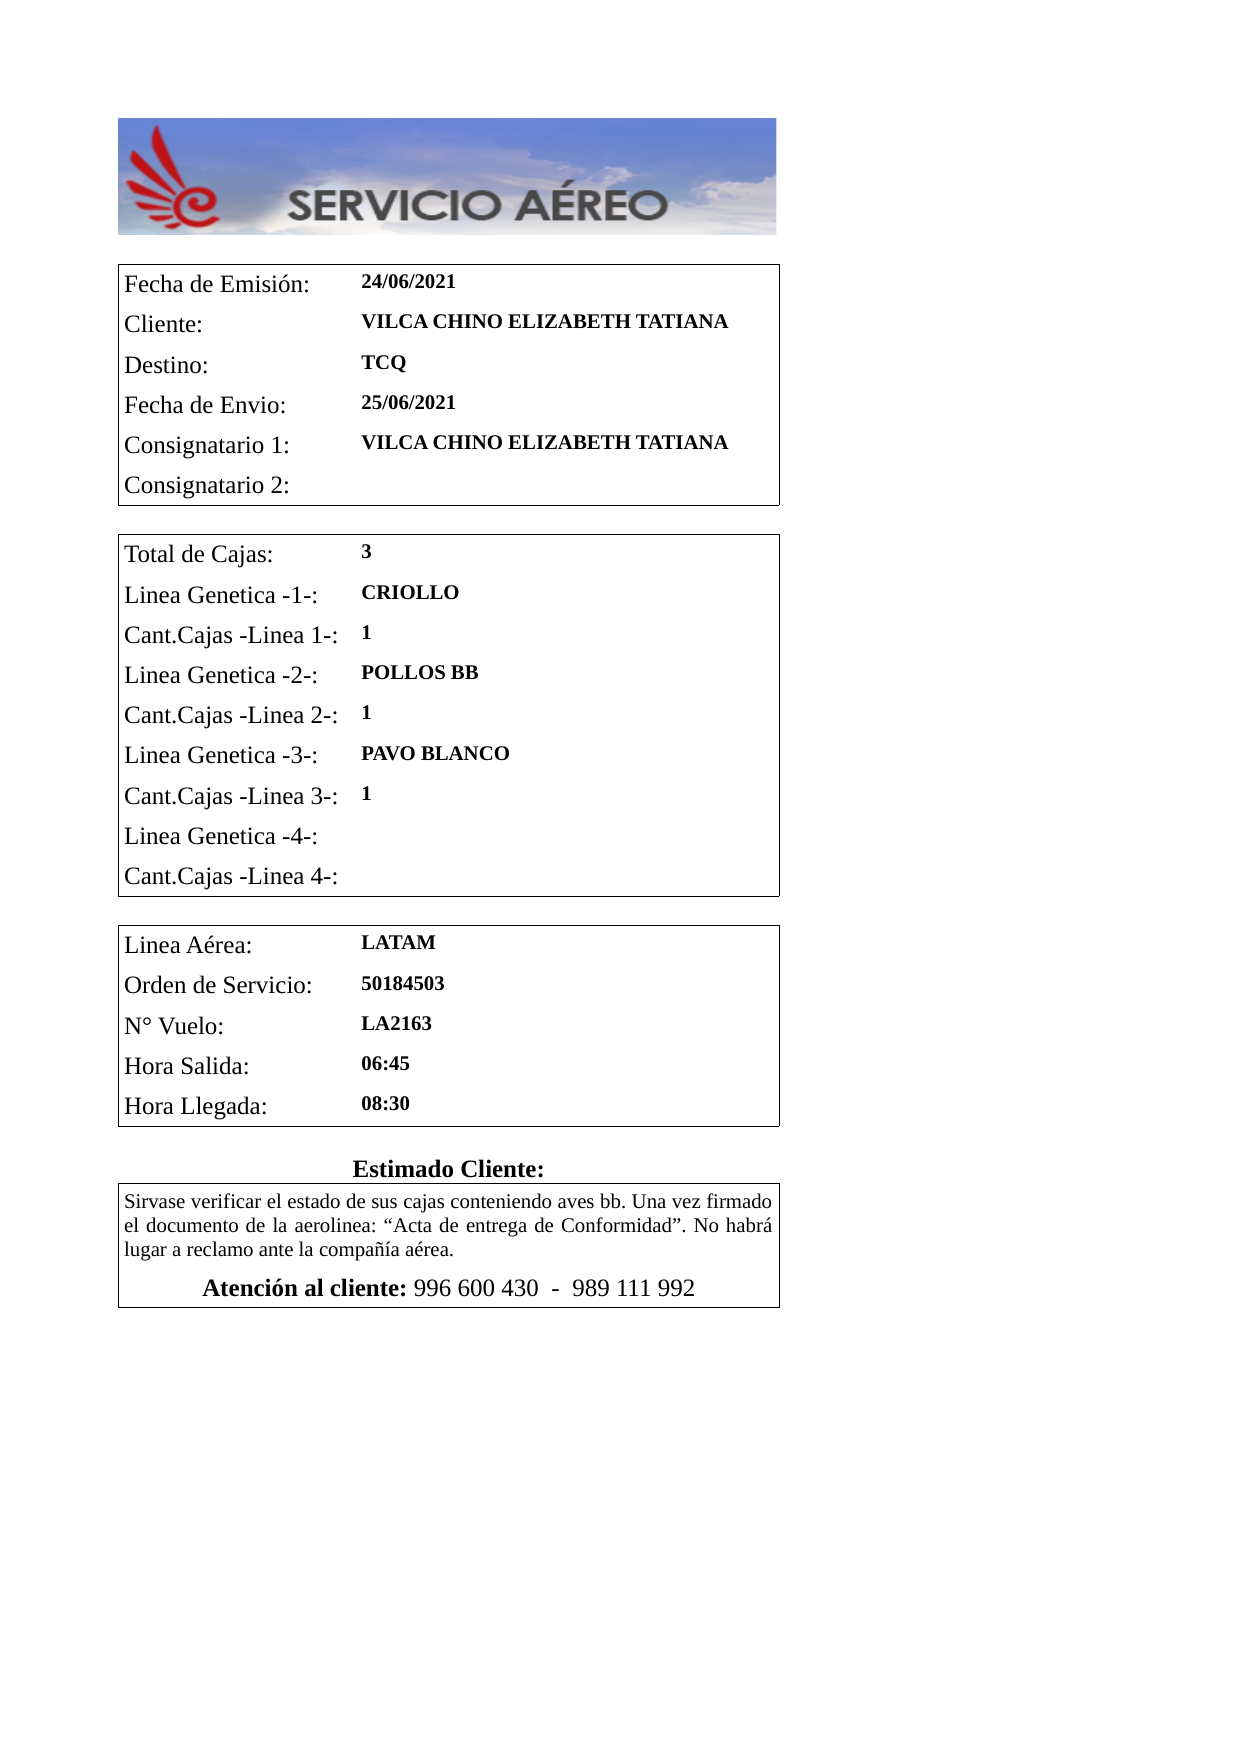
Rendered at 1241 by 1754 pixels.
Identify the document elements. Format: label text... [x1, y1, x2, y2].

table_cell [356, 815, 779, 855]
table_cell Hora Llegada: [119, 1085, 356, 1126]
table_cell 3 [356, 535, 779, 574]
table_cell Atención al cliente: 996 600 430 - 989 111 992 [119, 1267, 779, 1307]
table_cell Hora Salida: [119, 1045, 356, 1085]
table_cell VILCA CHINO ELIZABETH TATIANA [356, 424, 779, 464]
table_cell Cant.Cajas -Linea 1-: [119, 614, 356, 654]
table_cell Total de Cajas: [119, 535, 356, 574]
table_cell VILCA CHINO ELIZABETH TATIANA [356, 304, 779, 344]
table_cell 25/06/2021 [356, 384, 779, 424]
table_cell Linea Genetica -4-: [119, 815, 356, 855]
picture [118, 118, 777, 235]
table_cell Linea Genetica -2-: [119, 654, 356, 694]
table_cell N° Vuelo: [119, 1005, 356, 1045]
table_cell Cant.Cajas -Linea 4-: [119, 855, 356, 896]
table_cell Cliente: [119, 304, 356, 344]
table_cell Linea Genetica -3-: [119, 735, 356, 775]
table_cell Estimado Cliente: [118, 1127, 779, 1183]
table_cell [118, 506, 356, 534]
table_cell Linea Genetica -1-: [119, 574, 356, 614]
table_header Fecha de Emisión: [119, 265, 356, 304]
table_header 24/06/2021 [356, 265, 779, 304]
table_cell PAVO BLANCO [356, 735, 779, 775]
table_cell [356, 465, 779, 505]
table_cell Cant.Cajas -Linea 2-: [119, 695, 356, 735]
table_cell Cant.Cajas -Linea 3-: [119, 775, 356, 815]
table_cell Linea Aérea: [119, 926, 356, 965]
table_cell LATAM [356, 926, 779, 965]
table_cell 08:30 [356, 1085, 779, 1126]
table_cell [356, 897, 779, 924]
table_cell [356, 506, 779, 534]
table_cell LA2163 [356, 1005, 779, 1045]
table_cell 50184503 [356, 965, 779, 1005]
table_cell Fecha de Envio: [119, 384, 356, 424]
table_cell 06:45 [356, 1045, 779, 1085]
table_cell Consignatario 2: [119, 465, 356, 505]
table_cell TCQ [356, 344, 779, 384]
table_cell CRIOLLO [356, 574, 779, 614]
table_cell [356, 855, 779, 896]
table_cell 1 [356, 695, 779, 735]
table_cell Orden de Servicio: [119, 965, 356, 1005]
table_cell [118, 897, 356, 924]
table_cell Consignatario 1: [119, 424, 356, 464]
table_cell Sirvase verificar el estado de sus cajas conteniendo aves bb. Una vez firmado el documento de la aerolinea: “Acta de entrega de Conformidad”. No habrá lugar a reclamo ante la compañía aérea. [119, 1184, 779, 1267]
table_cell 1 [356, 775, 779, 815]
table_cell POLLOS BB [356, 654, 779, 694]
table_cell 1 [356, 614, 779, 654]
table_cell Destino: [119, 344, 356, 384]
